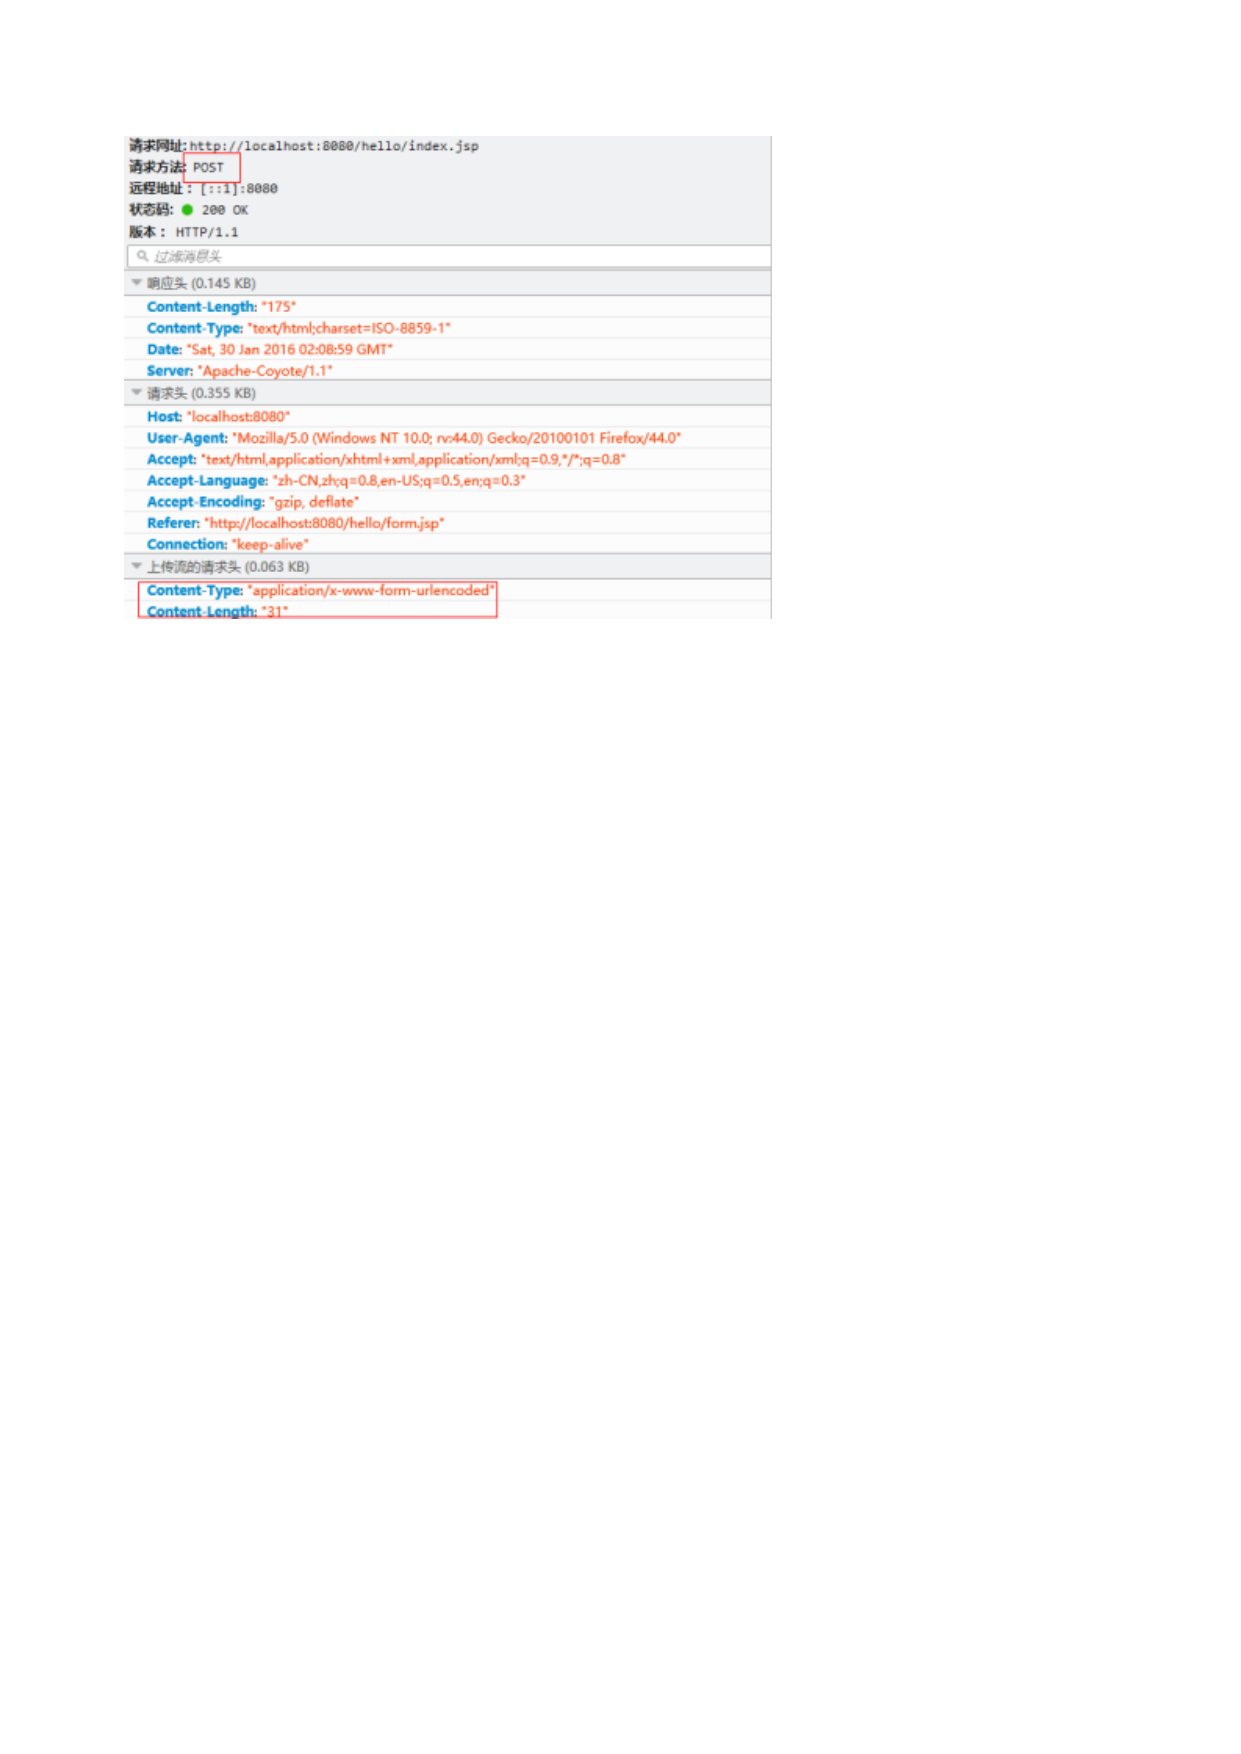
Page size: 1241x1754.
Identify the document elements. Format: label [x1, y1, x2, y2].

picture [124, 136, 773, 619]
